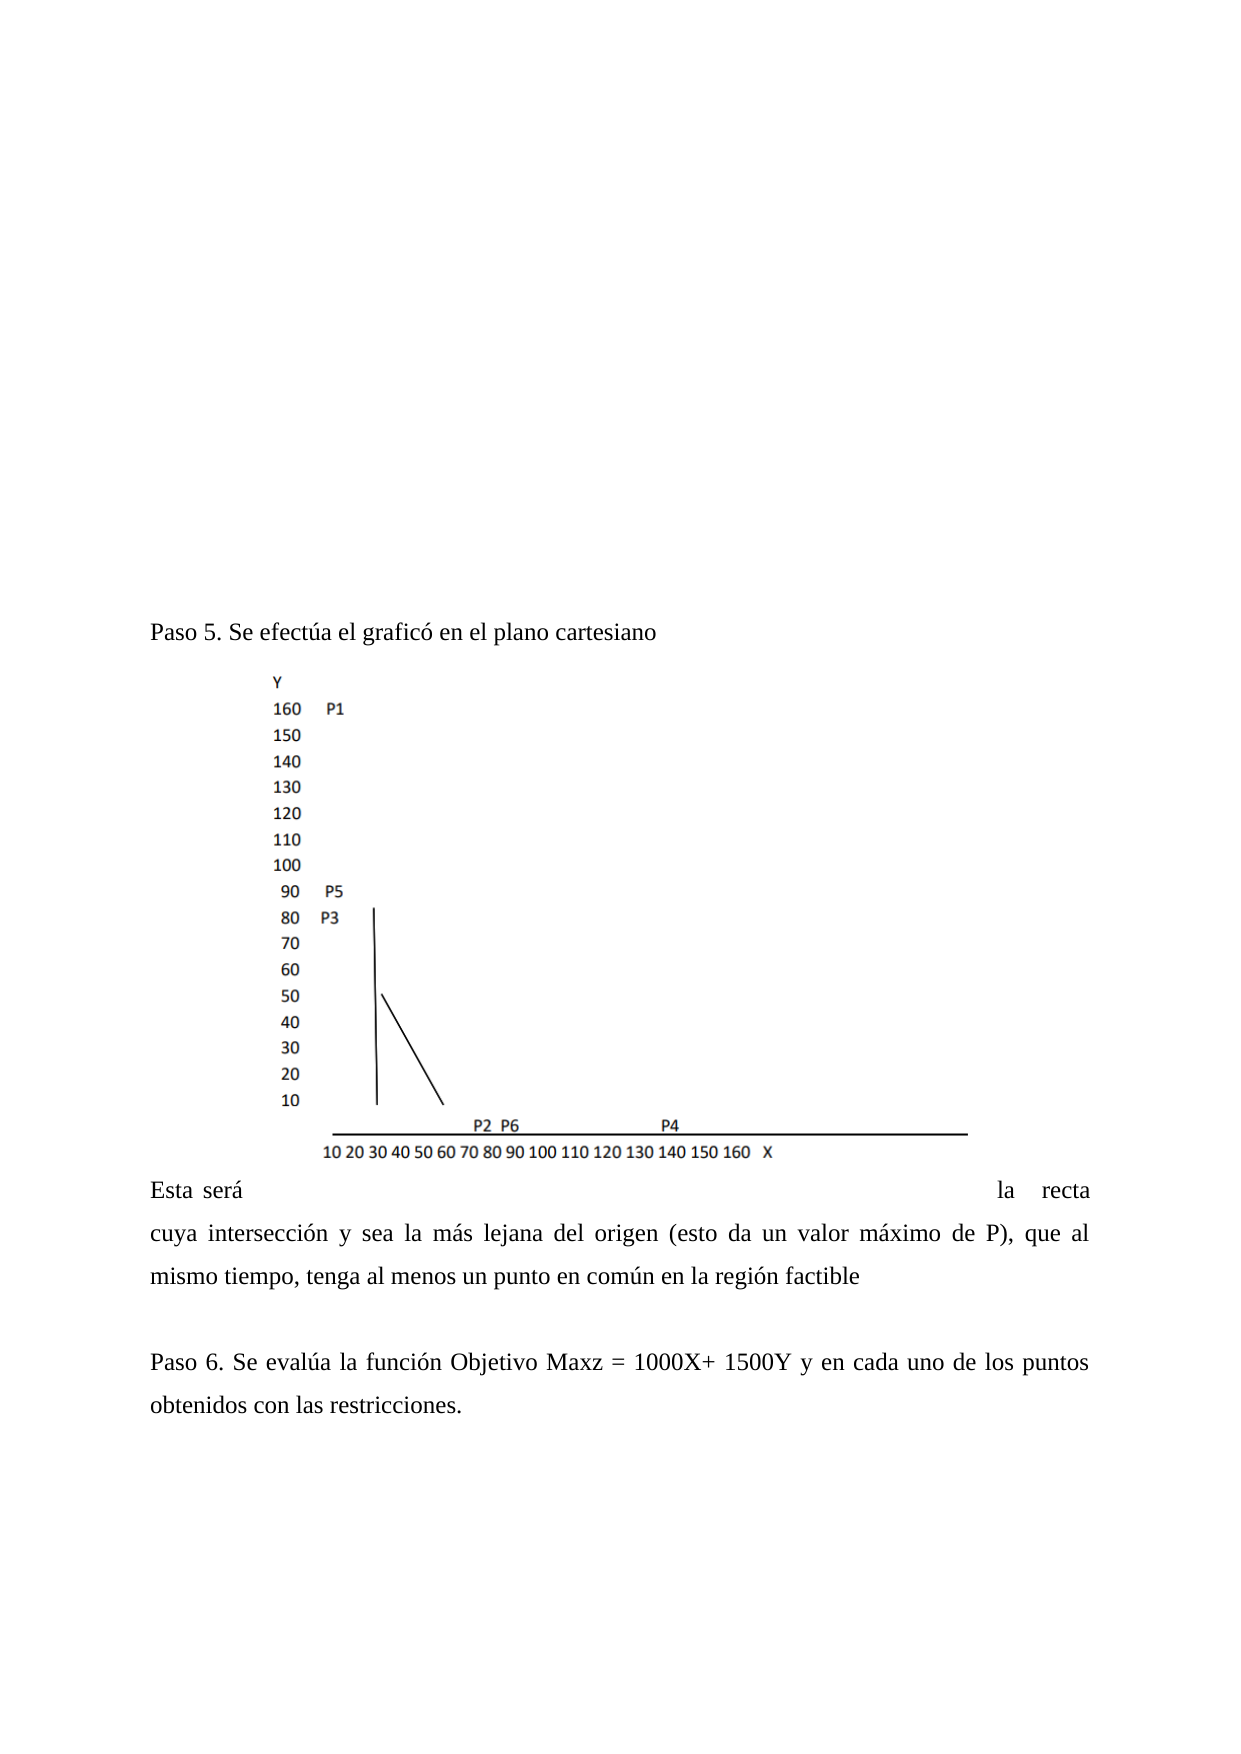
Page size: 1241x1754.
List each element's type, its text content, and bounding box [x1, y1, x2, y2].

picture [261, 669, 979, 1168]
text Paso 6. Se evalúa la función Objetivo Maxz = 1000X+ 1500Y y en cada uno de los puntos obtenidos con las restricciones. [150, 1347, 1090, 1419]
text Esta será la recta cuya intersección y sea la más lejana del origen (esto da un valor máximo de P), que al mismo tiempo, tenga al menos un punto en común en la región factible [150, 1175, 1090, 1290]
text Paso 5. Se efectúa el graficó en el plano cartesiano [150, 617, 1090, 645]
